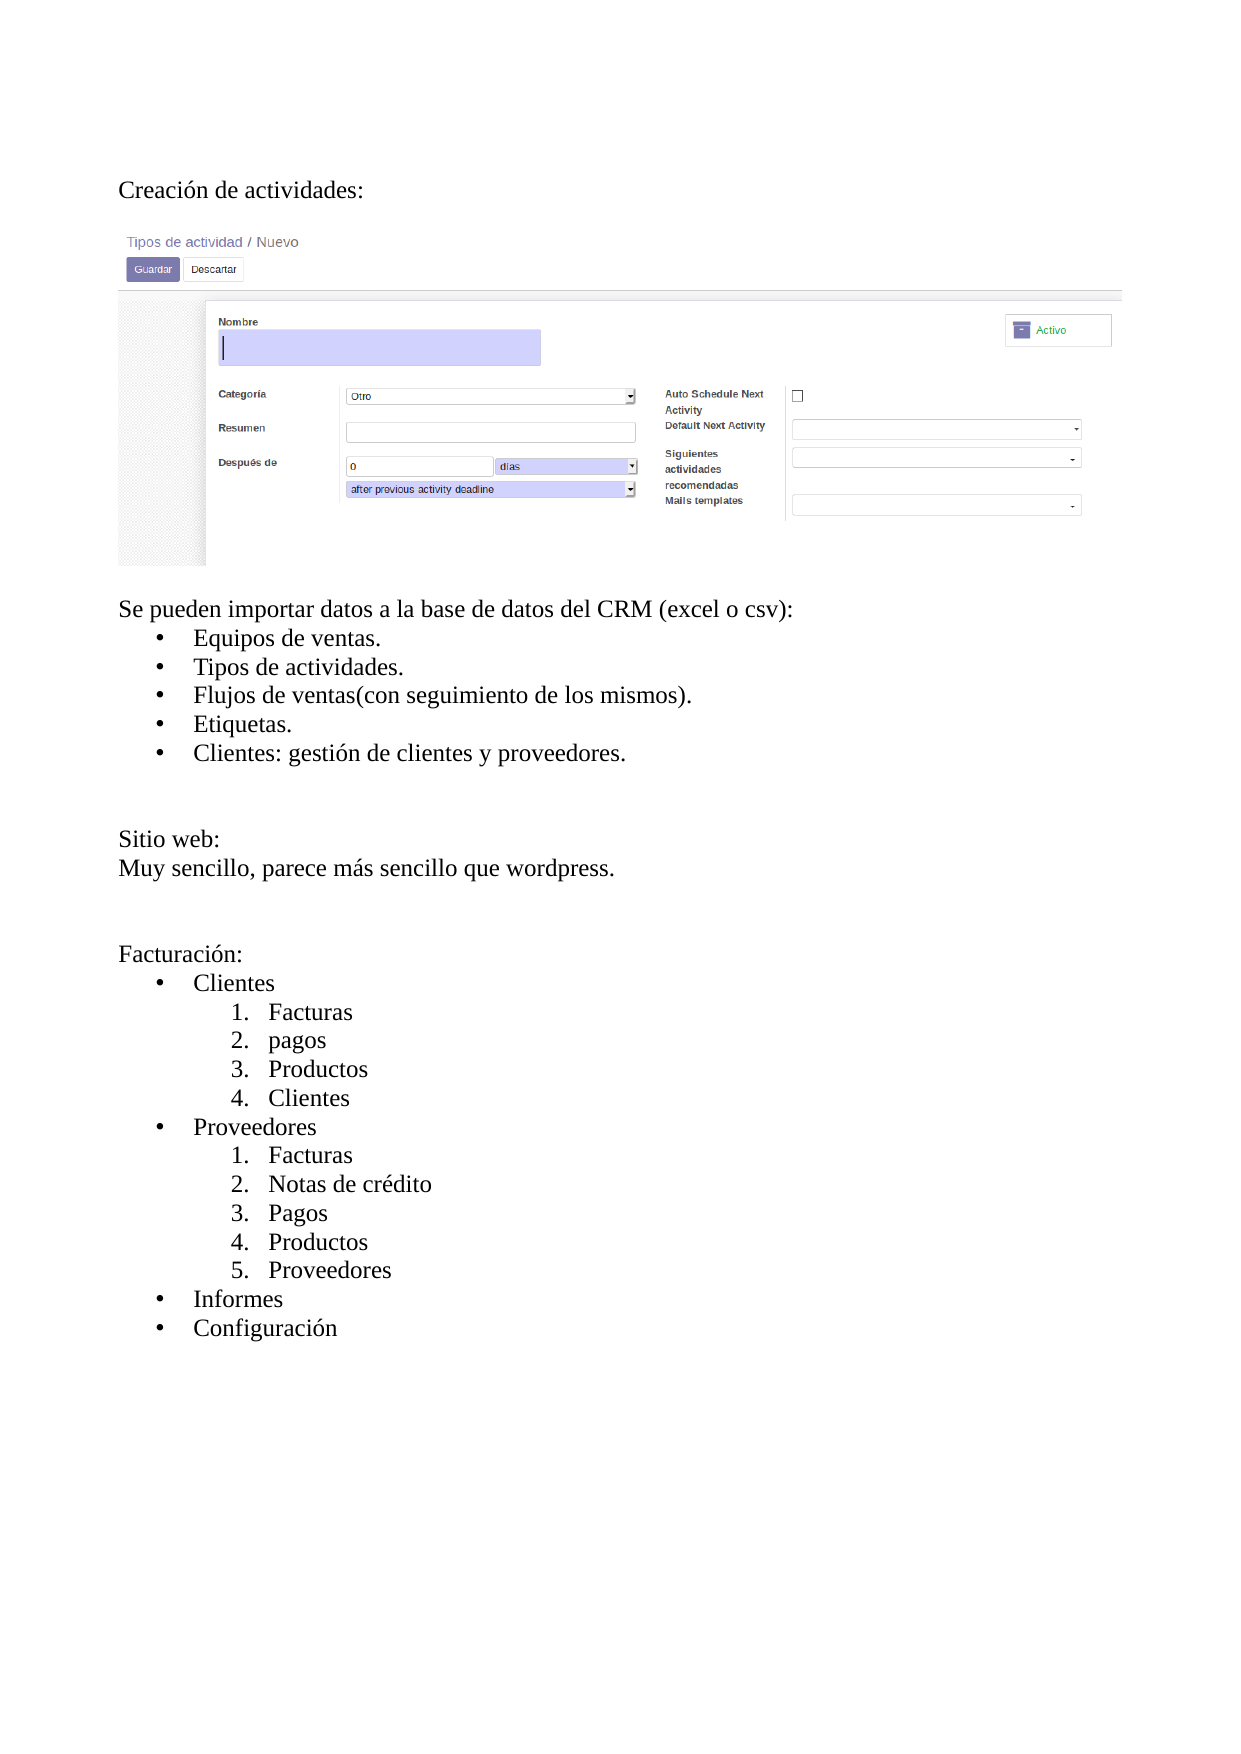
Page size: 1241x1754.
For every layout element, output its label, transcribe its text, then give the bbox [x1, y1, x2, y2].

text Se pueden importar datos a la base de datos del CRM (excel o csv): [118, 594, 1122, 623]
list Flujos de ventas(con seguimiento de los mismos). [156, 680, 1122, 709]
text Creación de actividades: [118, 176, 1122, 204]
list Productos [231, 1054, 1122, 1083]
list Tipos de actividades. [156, 652, 1122, 680]
text Muy sencillo, parece más sencillo que wordpress. [118, 853, 1122, 882]
list Proveedores [156, 1112, 1122, 1140]
list Configuración [156, 1313, 1122, 1342]
list pagos [231, 1025, 1122, 1054]
list Informes [156, 1284, 1122, 1313]
list Equipos de ventas. [156, 623, 1122, 652]
list Facturas [231, 1140, 1122, 1169]
list Pagos [231, 1198, 1122, 1227]
list Notas de crédito [231, 1169, 1122, 1198]
text Facturación: [118, 939, 1122, 968]
list Clientes [231, 1083, 1122, 1112]
list Facturas [231, 997, 1122, 1025]
text Sitio web: [118, 824, 1122, 853]
list Clientes [156, 968, 1122, 997]
list Productos [231, 1227, 1122, 1255]
list Etiquetas. [156, 709, 1122, 738]
list Clientes: gestión de clientes y proveedores. [156, 738, 1122, 767]
picture [118, 233, 1123, 566]
list Proveedores [231, 1255, 1122, 1284]
